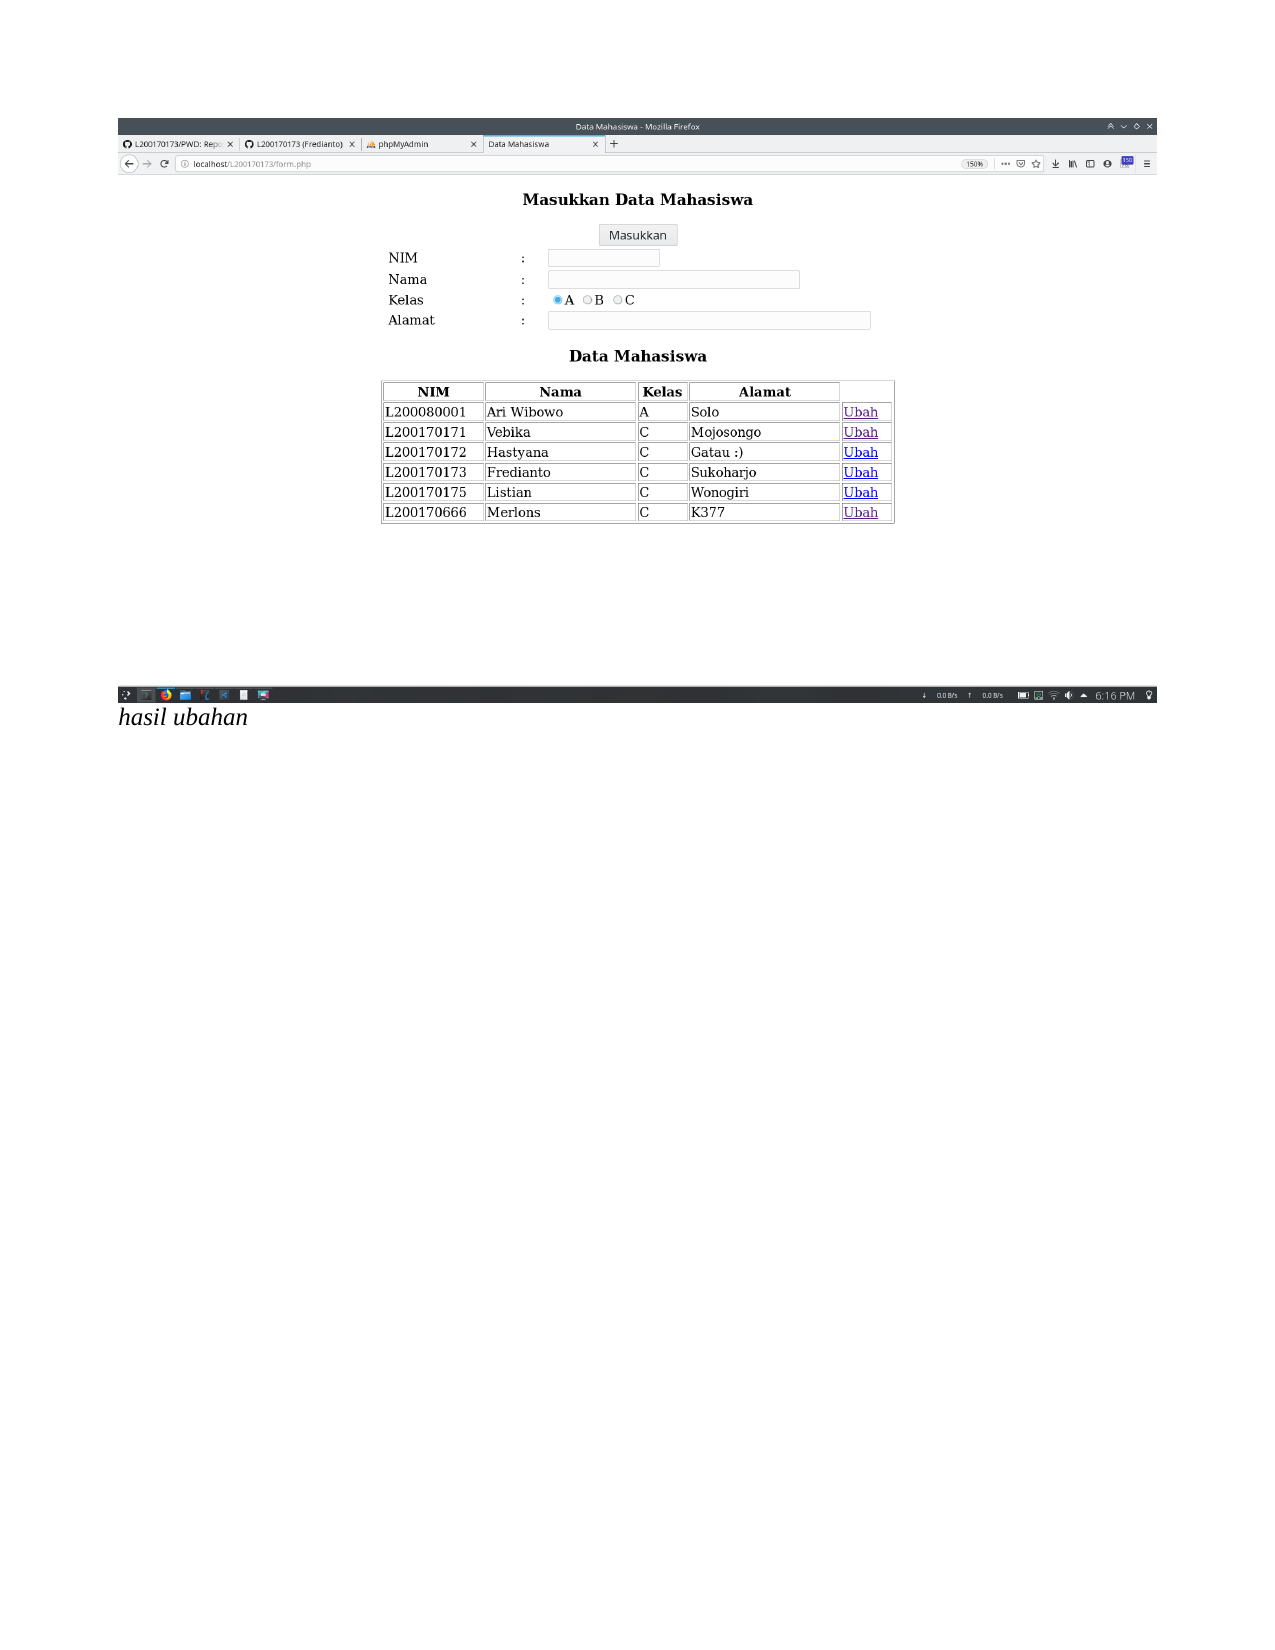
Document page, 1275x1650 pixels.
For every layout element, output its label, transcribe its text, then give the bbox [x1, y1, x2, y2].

picture [118, 118, 1157, 703]
text hasil ubahan [118, 703, 1157, 731]
